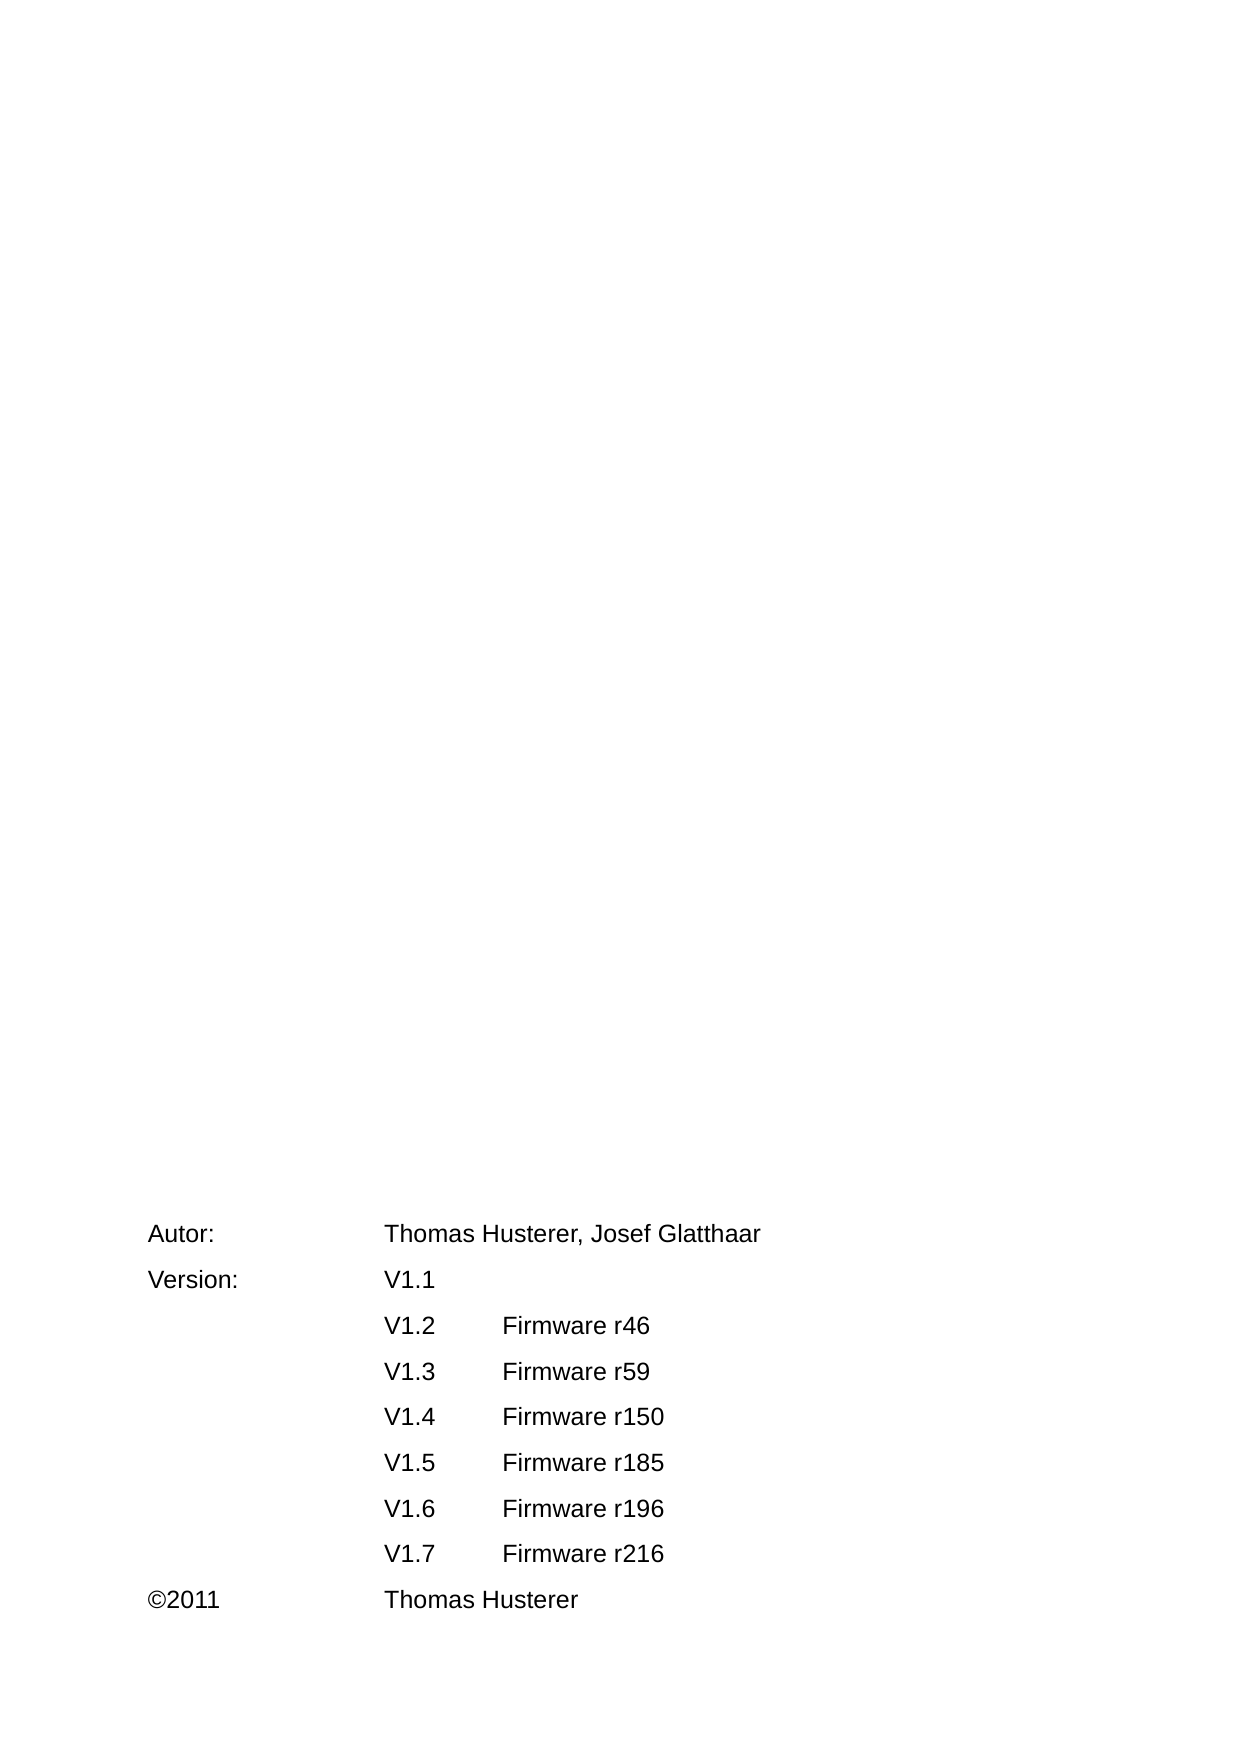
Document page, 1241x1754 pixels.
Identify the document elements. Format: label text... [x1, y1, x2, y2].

text Autor: Thomas Husterer, Josef Glatthaar [148, 1220, 1093, 1248]
text ©2011 Thomas Husterer [148, 1586, 1093, 1614]
text V1.3 Firmware r59 [148, 1357, 1093, 1385]
text V1.5 Firmware r185 [148, 1449, 1093, 1477]
text V1.7 Firmware r216 [148, 1540, 1093, 1568]
text Version: V1.1 [148, 1266, 1093, 1294]
text V1.2 Firmware r46 [148, 1312, 1093, 1340]
text V1.6 Firmware r196 [148, 1494, 1093, 1523]
text V1.4 Firmware r150 [148, 1403, 1093, 1431]
